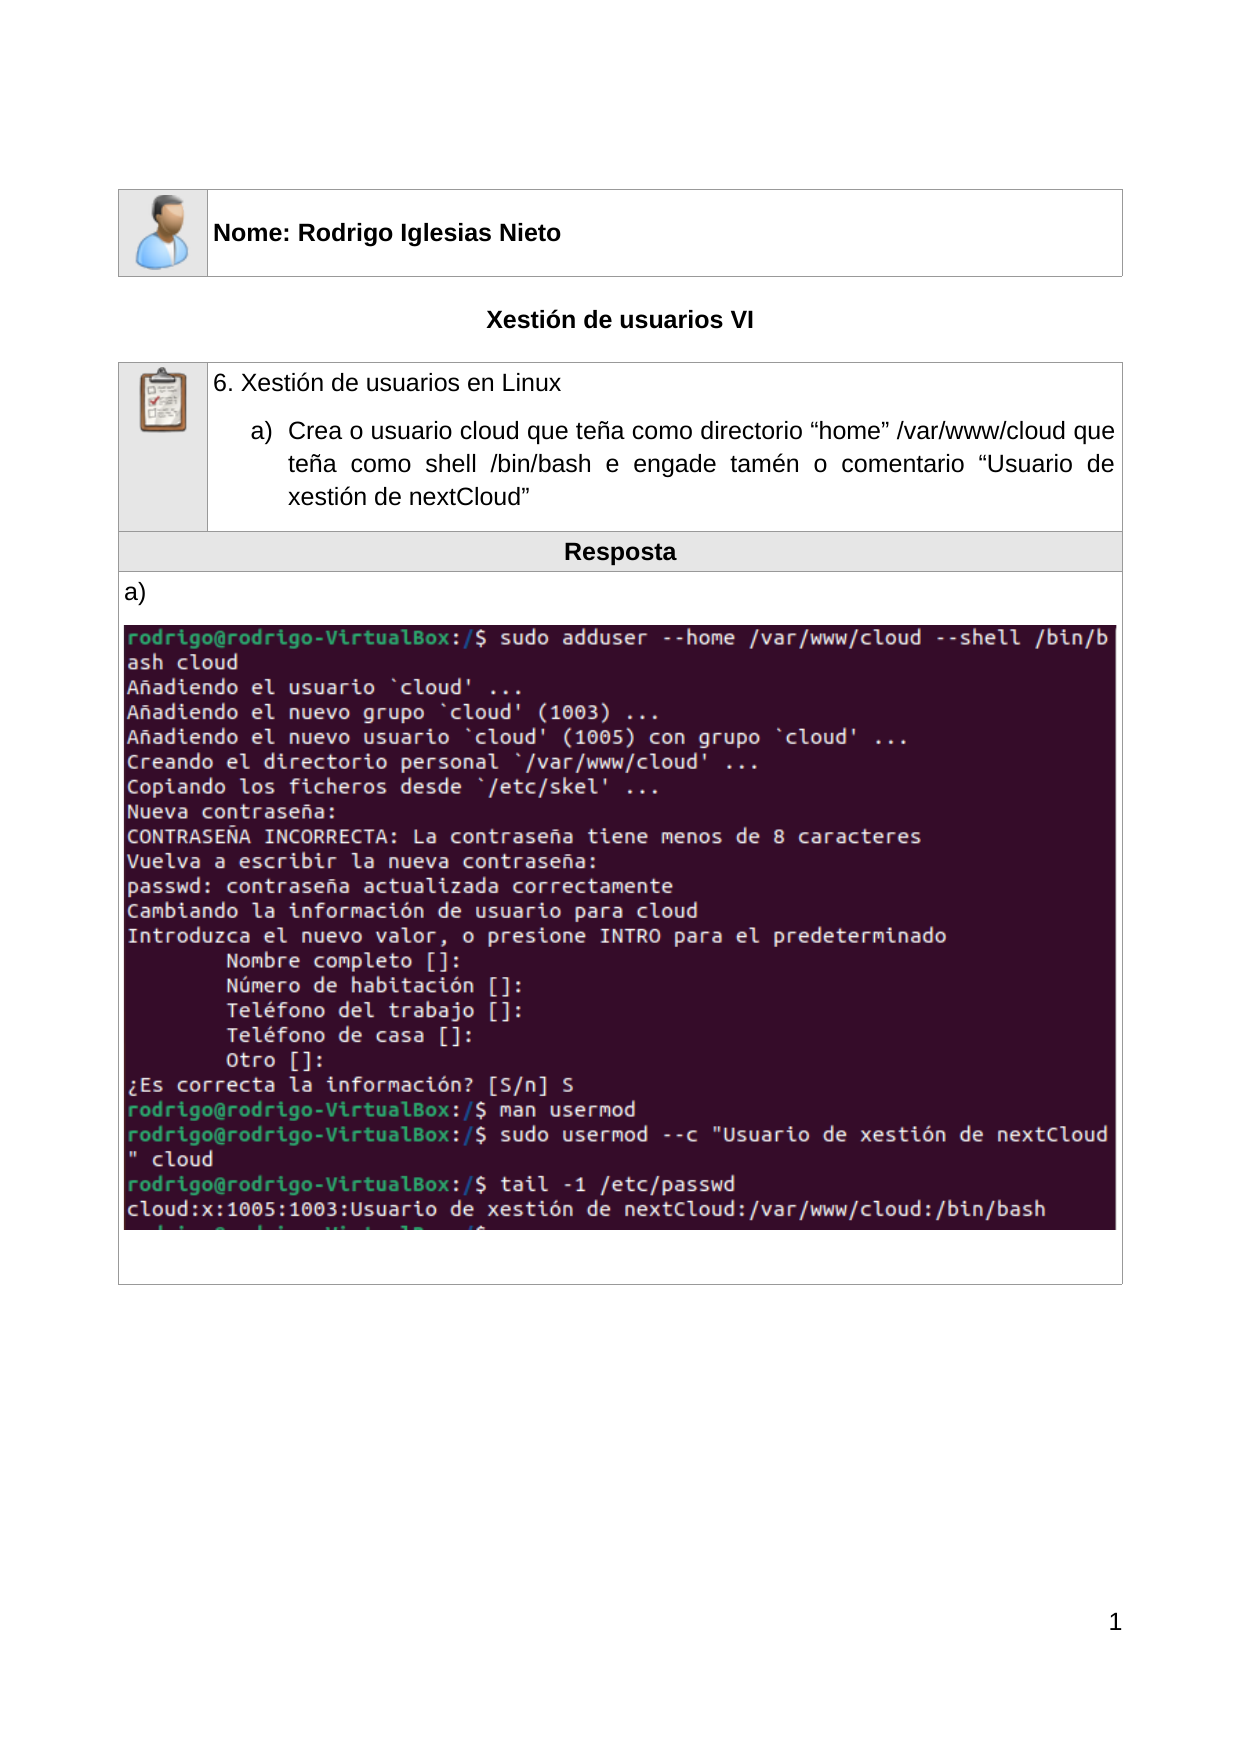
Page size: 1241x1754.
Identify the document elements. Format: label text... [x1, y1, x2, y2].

picture [130, 367, 195, 433]
text Xestión de usuarios VI [118, 304, 1122, 333]
picture [125, 195, 201, 270]
table_cell Resposta [119, 532, 1122, 571]
picture [123, 625, 1117, 1230]
table_header 6. Xestión de usuarios en Linux Crea o usuario cloud que teña como directorio “home” /var/www/cloud que teña como shell /bin/bash e engade tamén o comentario “Usuario de xestión de nextCloud” [208, 363, 1122, 531]
table_cell a) [119, 572, 1122, 1283]
table_header Nome: Rodrigo Iglesias Nieto [208, 190, 1122, 276]
table_header [119, 363, 207, 531]
table_header [119, 190, 207, 276]
